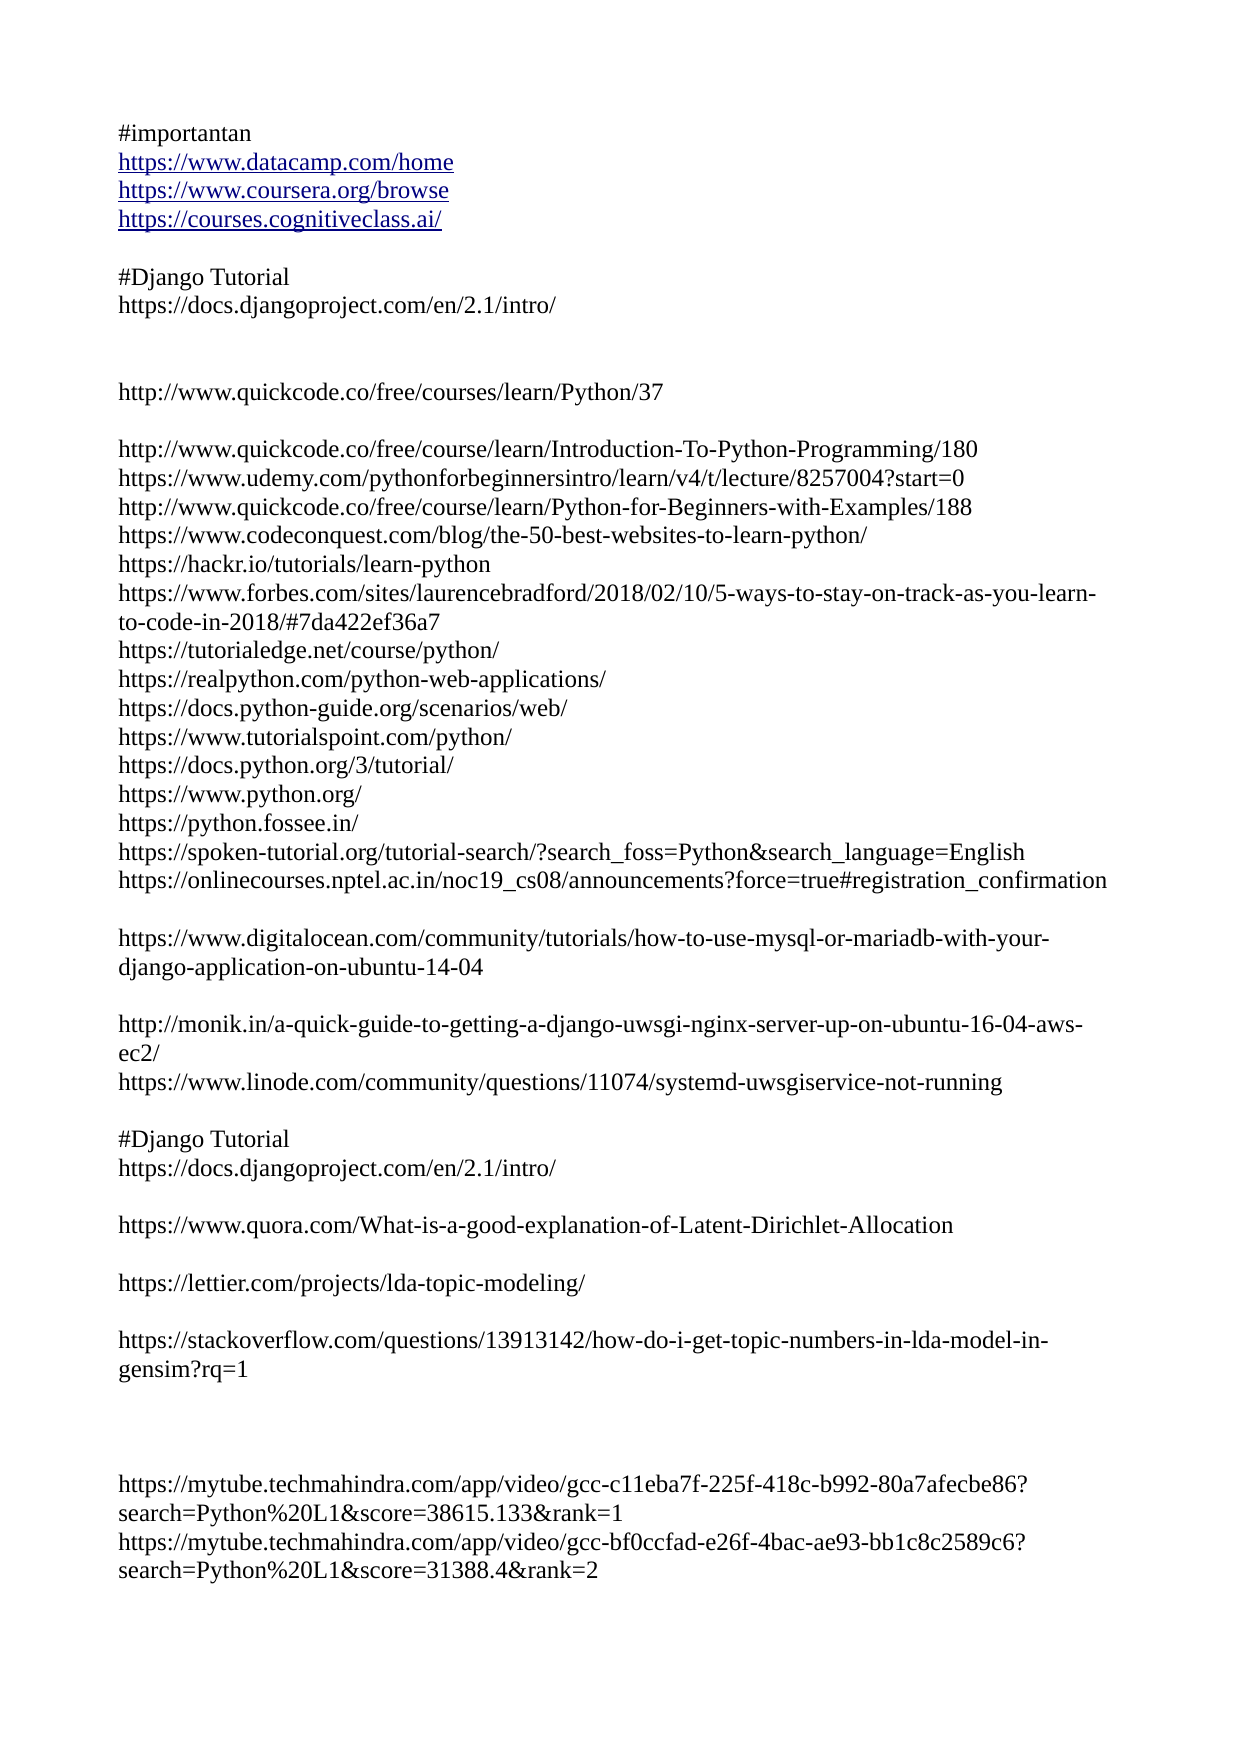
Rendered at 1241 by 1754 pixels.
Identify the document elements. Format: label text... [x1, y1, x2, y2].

text https://spoken-tutorial.org/tutorial-search/?search_foss=Python&search_language=English [118, 837, 1122, 866]
text https://www.codeconquest.com/blog/the-50-best-websites-to-learn-python/ [118, 521, 1122, 549]
text https://courses.cognitiveclass.ai/ [118, 204, 1122, 233]
text https://hackr.io/tutorials/learn-python [118, 549, 1122, 578]
text #importantan [118, 118, 1122, 147]
text https://www.coursera.org/browse [118, 176, 1122, 204]
text https://tutorialedge.net/course/python/ [118, 636, 1122, 664]
text http://www.quickcode.co/free/course/learn/Python-for-Beginners-with-Examples/188 [118, 492, 1122, 521]
text http://monik.in/a-quick-guide-to-getting-a-django-uwsgi-nginx-server-up-on-ubuntu-16-04-aws-ec2/ [118, 1009, 1122, 1067]
text https://docs.python-guide.org/scenarios/web/ [118, 693, 1122, 722]
text https://docs.python.org/3/tutorial/ [118, 751, 1122, 779]
text http://www.quickcode.co/free/courses/learn/Python/37 [118, 377, 1122, 406]
text https://www.linode.com/community/questions/11074/systemd-uwsgiservice-not-running [118, 1067, 1122, 1096]
text https://www.tutorialspoint.com/python/ [118, 722, 1122, 751]
text https://docs.djangoproject.com/en/2.1/intro/ [118, 291, 1122, 319]
text https://www.python.org/ [118, 779, 1122, 808]
text https://www.forbes.com/sites/laurencebradford/2018/02/10/5-ways-to-stay-on-track-as-you-learn-to-code-in-2018/#7da422ef36a7 [118, 578, 1122, 636]
text https://mytube.techmahindra.com/app/video/gcc-bf0ccfad-e26f-4bac-ae93-bb1c8c2589c6?search=Python%20L1&score=31388.4&rank=2 [118, 1527, 1122, 1584]
text https://onlinecourses.nptel.ac.in/noc19_cs08/announcements?force=true#registration_confirmation [118, 866, 1122, 894]
text https://lettier.com/projects/lda-topic-modeling/ [118, 1268, 1122, 1297]
text https://mytube.techmahindra.com/app/video/gcc-c11eba7f-225f-418c-b992-80a7afecbe86?search=Python%20L1&score=38615.133&rank=1 [118, 1469, 1122, 1527]
text http://www.quickcode.co/free/course/learn/Introduction-To-Python-Programming/180 [118, 434, 1122, 463]
text https://www.udemy.com/pythonforbeginnersintro/learn/v4/t/lecture/8257004?start=0 [118, 463, 1122, 492]
text https://www.datacamp.com/home [118, 147, 1122, 176]
text https://docs.djangoproject.com/en/2.1/intro/ [118, 1153, 1122, 1182]
text #Django Tutorial [118, 262, 1122, 291]
text https://python.fossee.in/ [118, 808, 1122, 837]
text https://www.digitalocean.com/community/tutorials/how-to-use-mysql-or-mariadb-with-your-django-application-on-ubuntu-14-04 [118, 923, 1122, 981]
text #Django Tutorial [118, 1124, 1122, 1153]
text https://www.quora.com/What-is-a-good-explanation-of-Latent-Dirichlet-Allocation [118, 1211, 1122, 1239]
text https://stackoverflow.com/questions/13913142/how-do-i-get-topic-numbers-in-lda-model-in-gensim?rq=1​ [118, 1326, 1122, 1383]
text https://realpython.com/python-web-applications/ [118, 664, 1122, 693]
